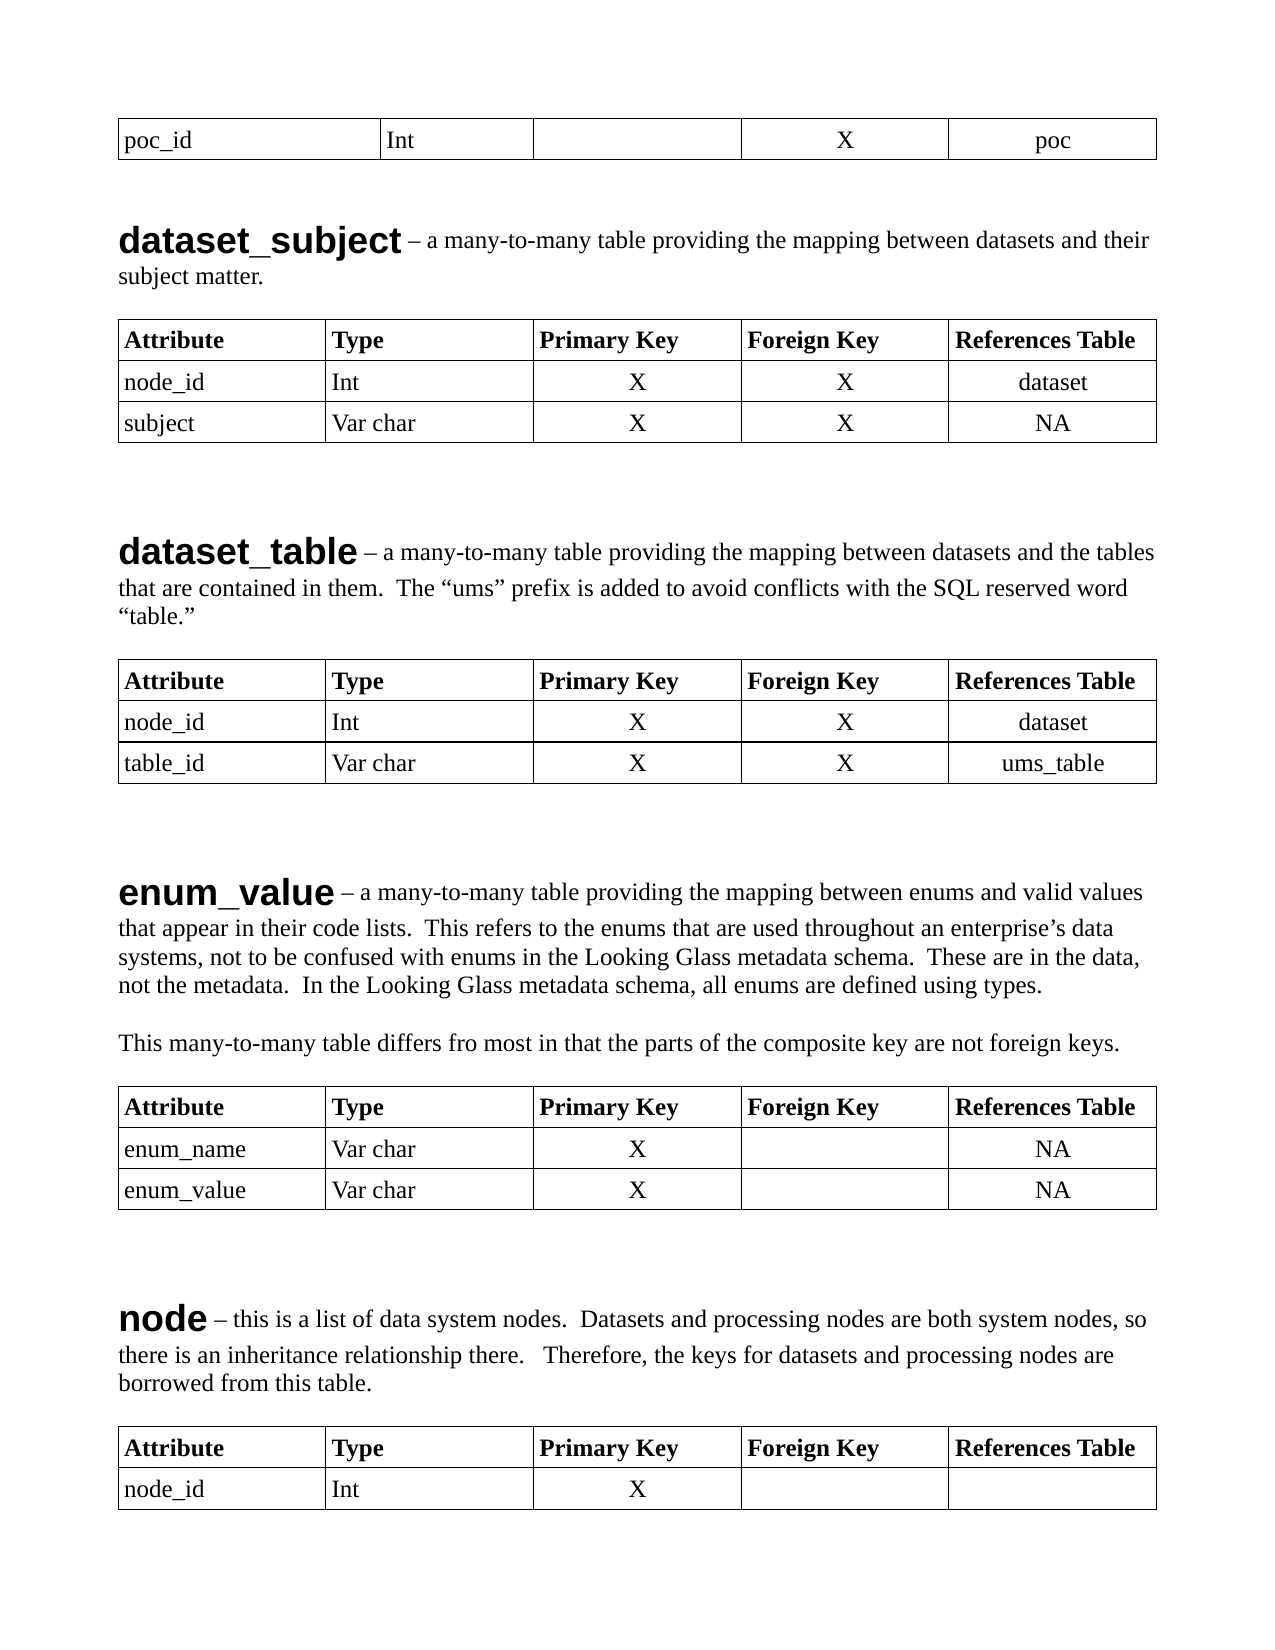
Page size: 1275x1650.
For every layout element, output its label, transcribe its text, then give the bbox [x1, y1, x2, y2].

table_cell X [742, 402, 948, 442]
table_cell X [534, 1128, 741, 1168]
table_cell Int [326, 361, 533, 401]
table_cell NA [949, 1169, 1156, 1209]
table_cell dataset [949, 701, 1156, 741]
table_cell X [534, 1169, 741, 1209]
table_cell NA [949, 1128, 1156, 1168]
table_header Primary Key [534, 320, 741, 360]
table_header Foreign Key [742, 1427, 948, 1467]
table_header Attribute [119, 320, 325, 360]
table_cell ums_table [949, 743, 1156, 783]
table_header Attribute [119, 660, 325, 700]
table_header Foreign Key [742, 1087, 948, 1127]
table_cell X [534, 701, 741, 741]
table_header References Table [949, 1427, 1156, 1467]
table_cell X [742, 701, 948, 741]
table_cell node_id [119, 1468, 325, 1508]
table_cell Var char [326, 743, 533, 783]
table_cell [742, 1169, 948, 1209]
text – a many-to-many table providing the mapping between enums and valid values that appear in their code lists. This refers to the enums that are used throughout an enterprise’s data systems, not to be confused with enums in the Looking Glass metadata schema. These are in the data, not the metadata. In the Looking Glass metadata schema, all enums are defined using types. [118, 870, 1157, 999]
table_cell Int [326, 1468, 533, 1508]
table_header Type [326, 320, 533, 360]
table_cell poc [949, 119, 1156, 159]
text – a many-to-many table providing the mapping between datasets and their subject matter. [118, 218, 1157, 290]
table_header Type [326, 1427, 533, 1467]
table_header Foreign Key [742, 320, 948, 360]
table_cell Var char [326, 1128, 533, 1168]
table_cell X [534, 1468, 741, 1508]
table_header References Table [949, 660, 1156, 700]
table_cell enum_name [119, 1128, 325, 1168]
table_header Primary Key [534, 660, 741, 700]
table_cell Var char [326, 402, 533, 442]
table_cell [742, 1468, 948, 1508]
table_header Primary Key [534, 1427, 741, 1467]
table_cell enum_value [119, 1169, 325, 1209]
table_cell subject [119, 402, 325, 442]
table_header Attribute [119, 1427, 325, 1467]
text This many-to-many table differs fro most in that the parts of the composite key are not foreign keys. [118, 1028, 1157, 1057]
table_cell node_id [119, 701, 325, 741]
table_header Type [326, 1087, 533, 1127]
table_cell dataset [949, 361, 1156, 401]
table_cell poc_id [119, 119, 380, 159]
table_cell NA [949, 402, 1156, 442]
text – this is a list of data system nodes. Datasets and processing nodes are both system nodes, so there is an inheritance relationship there. Therefore, the keys for datasets and processing nodes are borrowed from this table. [118, 1297, 1157, 1397]
subtitle dataset_subject [118, 218, 402, 261]
subtitle dataset_table [118, 529, 358, 573]
table_header Primary Key [534, 1087, 741, 1127]
table_cell Int [381, 119, 533, 159]
subtitle node [118, 1297, 208, 1340]
table_header References Table [949, 1087, 1156, 1127]
table_cell Var char [326, 1169, 533, 1209]
table_header Type [326, 660, 533, 700]
table_header Foreign Key [742, 660, 948, 700]
table_cell X [742, 361, 948, 401]
table_cell X [534, 361, 741, 401]
table_header Attribute [119, 1087, 325, 1127]
table_cell [534, 119, 741, 159]
table_cell node_id [119, 361, 325, 401]
table_cell [742, 1128, 948, 1168]
text – a many-to-many table providing the mapping between datasets and the tables that are contained in them. The “ums” prefix is added to avoid conflicts with the SQL reserved word “table.” [118, 529, 1157, 630]
subtitle enum_value [118, 870, 335, 913]
table_cell [949, 1468, 1156, 1508]
table_header References Table [949, 320, 1156, 360]
table_cell X [742, 119, 948, 159]
table_cell X [534, 402, 741, 442]
table_cell Int [326, 701, 533, 741]
table_cell X [742, 743, 948, 783]
table_cell X [534, 743, 741, 783]
table_cell table_id [119, 743, 325, 783]
